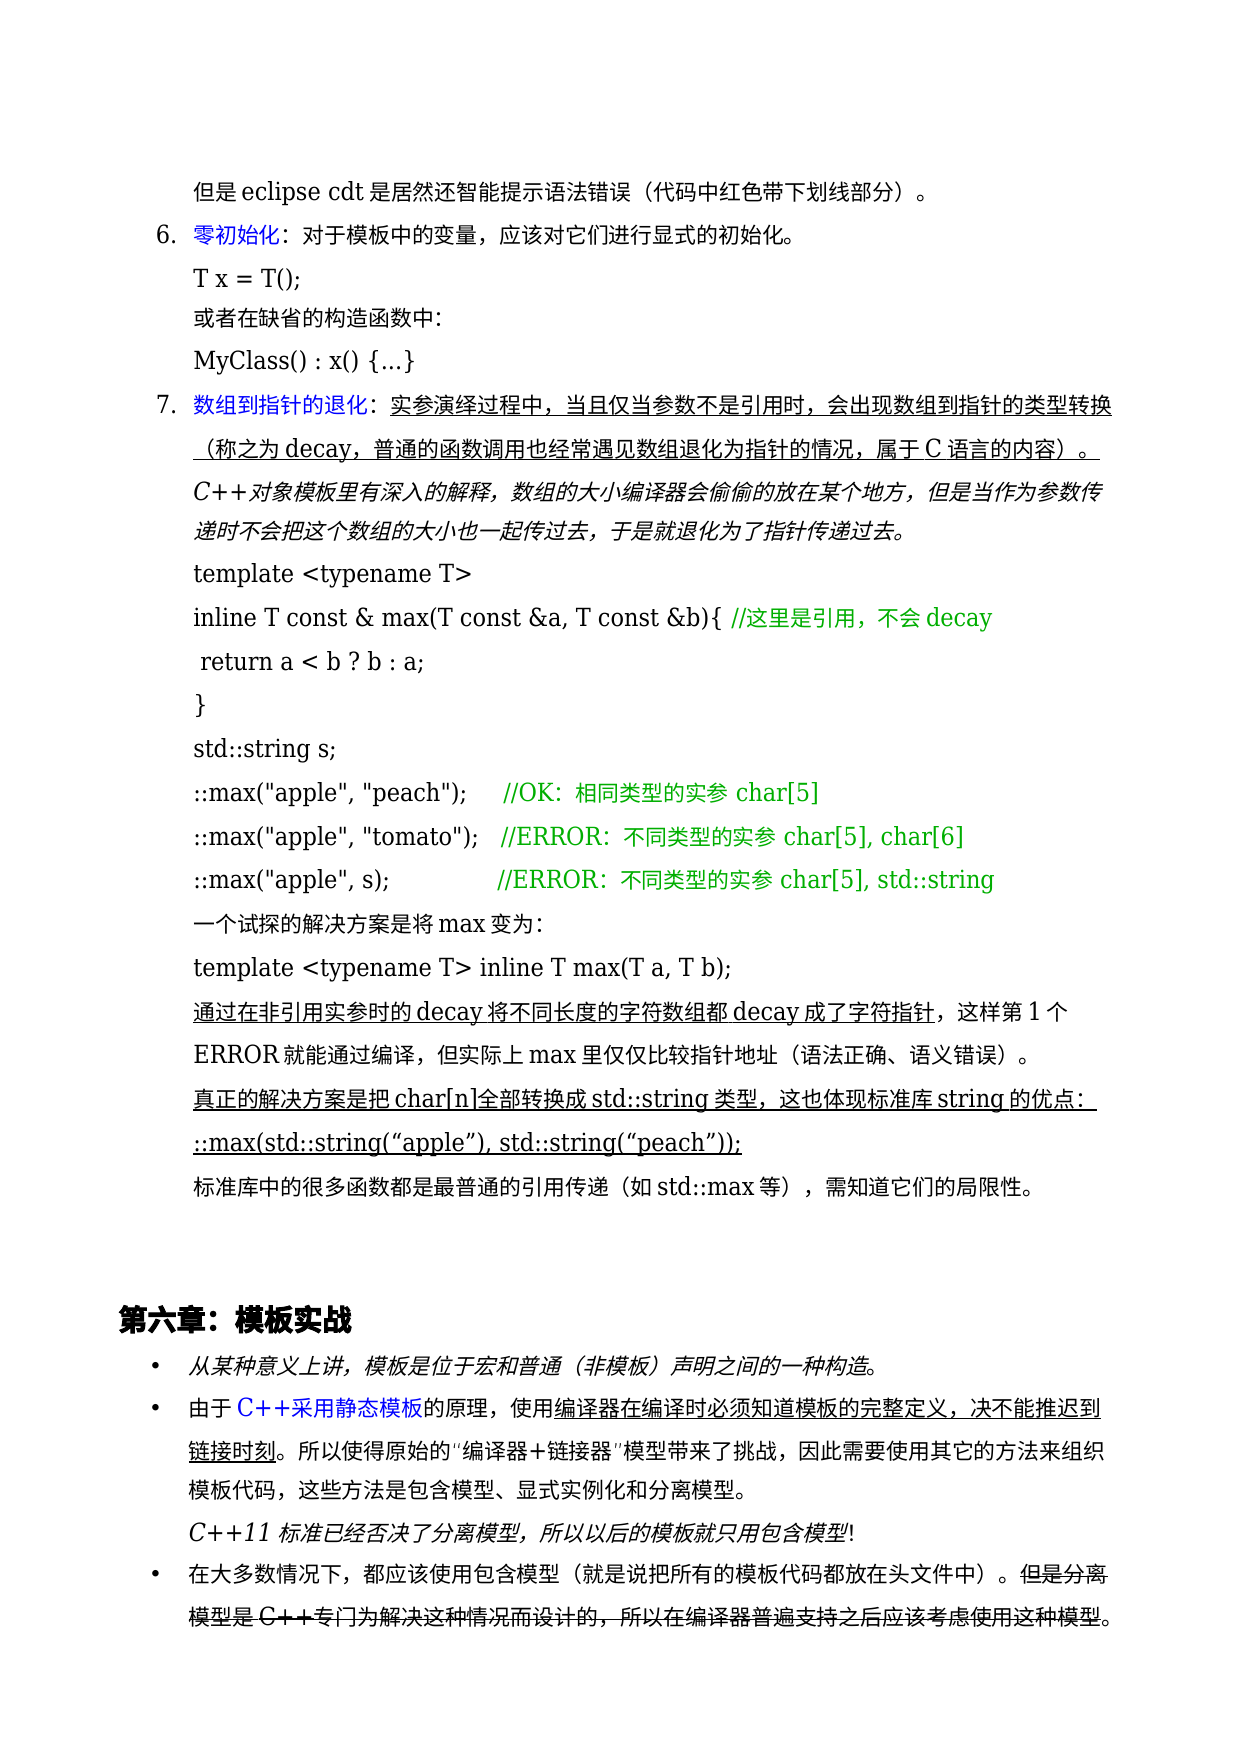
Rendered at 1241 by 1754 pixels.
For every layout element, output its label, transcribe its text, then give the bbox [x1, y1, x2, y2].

list 从某种意义上讲，模板是位于宏和普通（非模板）声明之间的一种构造。 [151, 1354, 1122, 1380]
list 模板的模板参数：把类模板作为模板参数是很有用的，我们称之为“模板的模板参数”。借助“模板的模板参数”，可以实现只指定容器的类型而不需要指定所含元素的类型。 template<typename T, template<typename ELEM, typename ALLOC = std::allocator<ELEM>> //模板的模板实参必须精确匹配，匹配时并不会考虑“模板的模板实参”的缺省模板实参，必须显式指出这个ALLOC！ class CONT> //模板的模板参数只能使用关键字class class Stack{ public: Stack(){} //必须定义，因为声明变量s时构造函数必须被调用 Stack(Stack<T, CONT> const &);//不必定义，“只有哪些被调用的类成员会会被实例化” ~Stack(){} //必须定义，因为声明变量s时析构函数必须被调用 Stack<T, CONT> operator=(Stack<T, CONT> const &);//不必定义，同上 private: CONT<T> elems; }; 这样，只需要这样使用Stack<int, vector> stack;不必指出vector的实参为int，模板会自动扩展。 支持模板的模板参数是C++98标准中的要求，但是时至今日，虽然gcc4.6.1可以正确的编译，但是eclipse cdt是居然还智能提示语法错误（代码中红色带下划线部分）。 [156, 177, 1122, 206]
list 数组到指针的退化：实参演绎过程中，当且仅当参数不是引用时，会出现数组到指针的类型转换（称之为decay，普通的函数调用也经常遇见数组退化为指针的情况，属于C语言的内容）。 C++对象模板里有深入的解释，数组的大小编译器会偷偷的放在某个地方，但是当作为参数传递时不会把这个数组的大小也一起传过去，于是就退化为了指针传递过去。 template <typename T> inline T const & max(T const &a, T const &b){ //这里是引用，不会decay return a < b ? b : a; } std::string s; ::max("apple", "peach"); //OK：相同类型的实参 char[5] ::max("apple", "tomato"); //ERROR：不同类型的实参 char[5], char[6] ::max("apple", s); //ERROR：不同类型的实参 char[5], std::string 一个试探的解决方案是将max变为： template <typename T> inline T max(T a, T b); 通过在非引用实参时的decay将不同长度的字符数组都decay成了字符指针，这样第1个ERROR就能通过编译，但实际上max里仅仅比较指针地址（语法正确、语义错误）。 真正的解决方案是把char[n]全部转换成std::string类型，这也体现标准库string的优点： ::max(std::string(“apple”), std::string(“peach”)); 标准库中的很多函数都是最普通的引用传递（如std::max等），需知道它们的局限性。 [156, 390, 1122, 1201]
subtitle 第六章：模板实战 [118, 1303, 1122, 1337]
list 在大多数情况下，都应该使用包含模型（就是说把所有的模板代码都放在头文件中）。但是分离模型是C++专门为解决这种情况而设计的，所以在编译器普遍支持之后应该考虑使用这种模型。 [151, 1562, 1122, 1632]
list 零初始化：对于模板中的变量，应该对它们进行显式的初始化。 T x = T(); 或者在缺省的构造函数中： MyClass() : x() {...} [156, 221, 1122, 375]
list 由于C++采用静态模板的原理，使用编译器在编译时必须知道模板的完整定义，决不能推迟到链接时刻。所以使得原始的“编译器+链接器”模型带来了挑战，因此需要使用其它的方法来组织模板代码，这些方法是包含模型、显式实例化和分离模型。 C++11标准已经否决了分离模型，所以以后的模板就只用包含模型！ [151, 1393, 1122, 1548]
